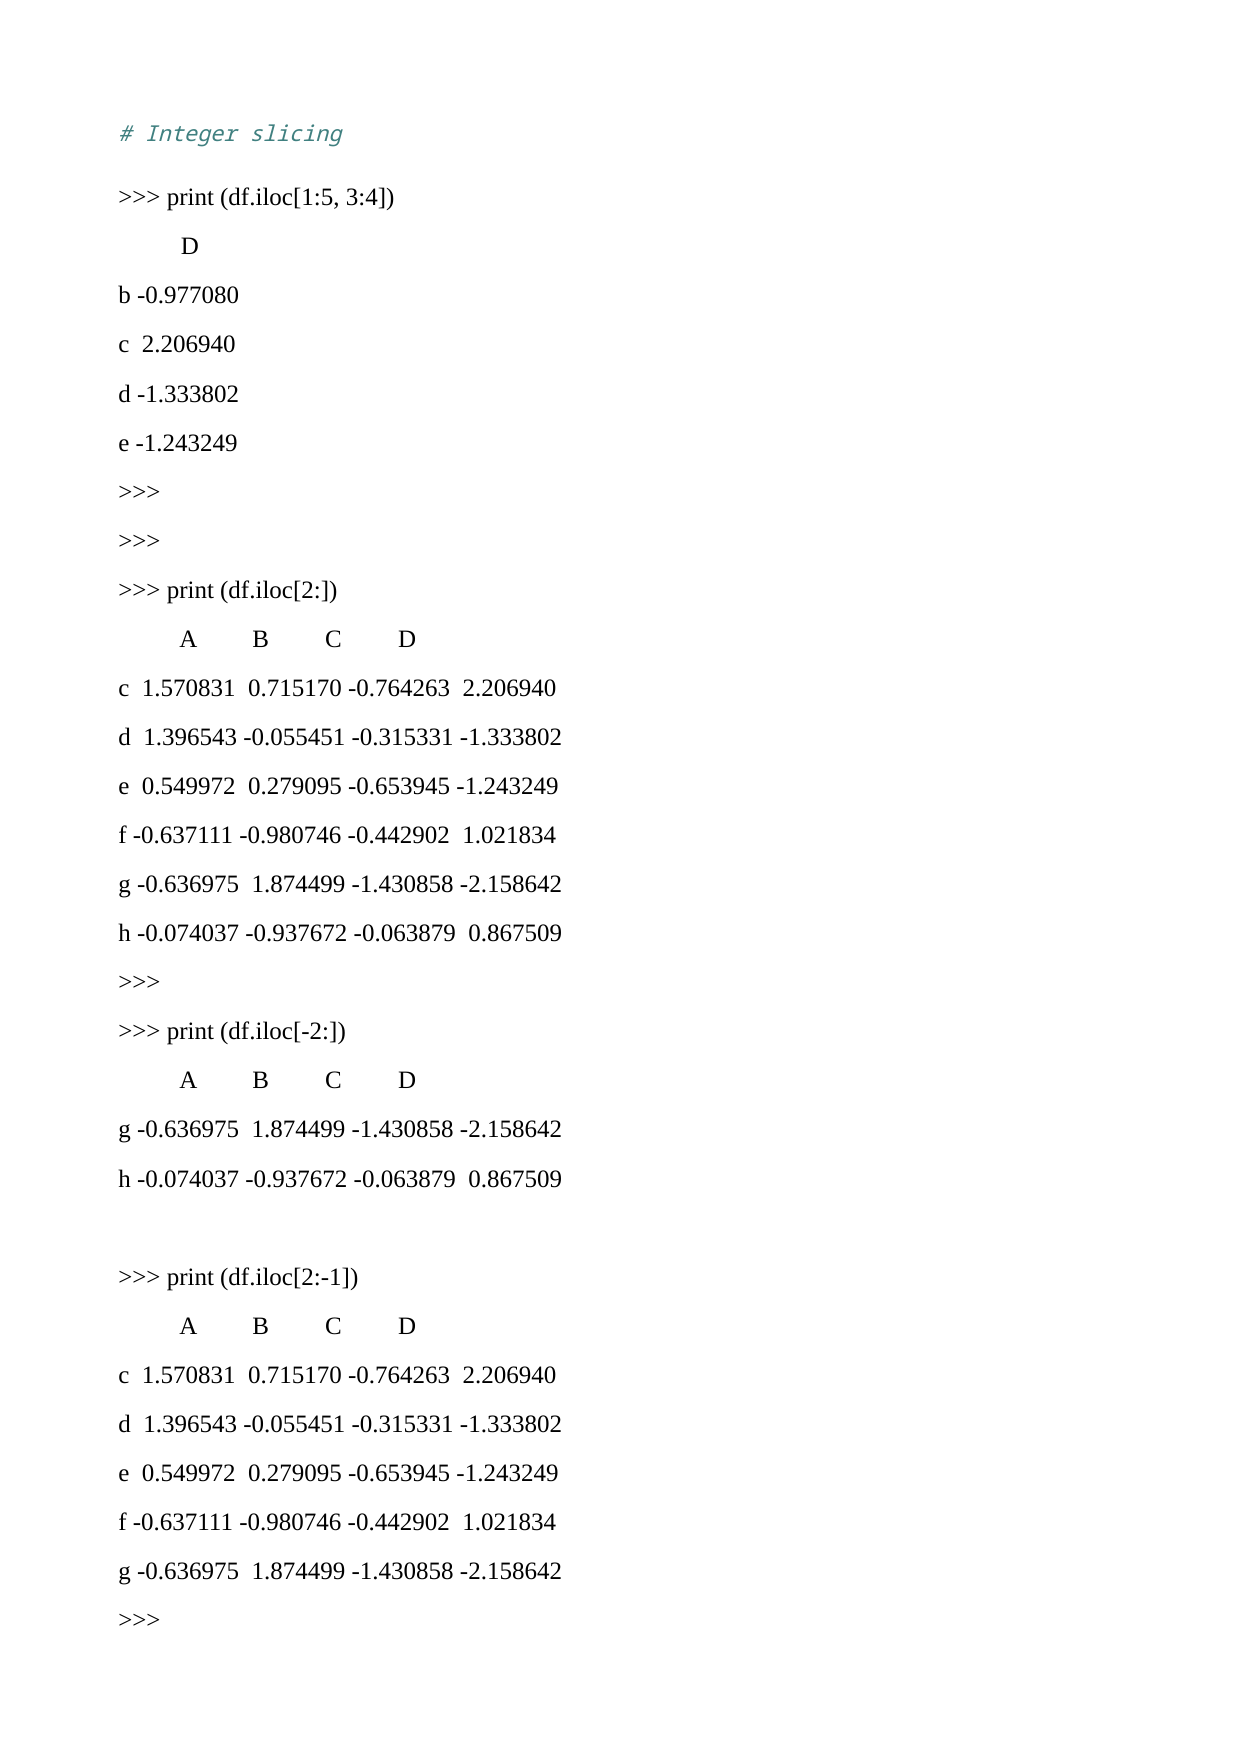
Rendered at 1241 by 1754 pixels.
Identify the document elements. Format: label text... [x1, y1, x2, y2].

text f -0.637111 -0.980746 -0.442902 1.021834 [118, 1507, 1122, 1536]
text A B C D [118, 1066, 1122, 1094]
text D [118, 231, 1122, 260]
text d 1.396543 -0.055451 -0.315331 -1.333802 [118, 722, 1122, 751]
text c 2.206940 [118, 329, 1122, 358]
text d -1.333802 [118, 379, 1122, 407]
text c 1.570831 0.715170 -0.764263 2.206940 [118, 673, 1122, 702]
text >>> [118, 526, 1122, 554]
text >>> print (df.iloc[2:]) [118, 575, 1122, 604]
text >>> print (df.iloc[2:-1]) [118, 1262, 1122, 1291]
text A B C D [118, 624, 1122, 653]
text h -0.074037 -0.937672 -0.063879 0.867509 [118, 1164, 1122, 1192]
text h -0.074037 -0.937672 -0.063879 0.867509 [118, 918, 1122, 947]
text >>> print (df.iloc[-2:]) [118, 1016, 1122, 1045]
text e 0.549972 0.279095 -0.653945 -1.243249 [118, 771, 1122, 800]
text # Integer slicing [118, 118, 1122, 148]
text A B C D [118, 1311, 1122, 1339]
text g -0.636975 1.874499 -1.430858 -2.158642 [118, 869, 1122, 898]
text d 1.396543 -0.055451 -0.315331 -1.333802 [118, 1409, 1122, 1438]
text e -1.243249 [118, 428, 1122, 456]
text c 1.570831 0.715170 -0.764263 2.206940 [118, 1360, 1122, 1389]
text >>> [118, 967, 1122, 996]
text >>> [118, 477, 1122, 506]
text f -0.637111 -0.980746 -0.442902 1.021834 [118, 820, 1122, 849]
text g -0.636975 1.874499 -1.430858 -2.158642 [118, 1114, 1122, 1143]
text >>> [118, 1605, 1122, 1634]
text e 0.549972 0.279095 -0.653945 -1.243249 [118, 1458, 1122, 1487]
text g -0.636975 1.874499 -1.430858 -2.158642 [118, 1556, 1122, 1585]
text b -0.977080 [118, 281, 1122, 309]
text >>> print (df.iloc[1:5, 3:4]) [118, 148, 1122, 211]
